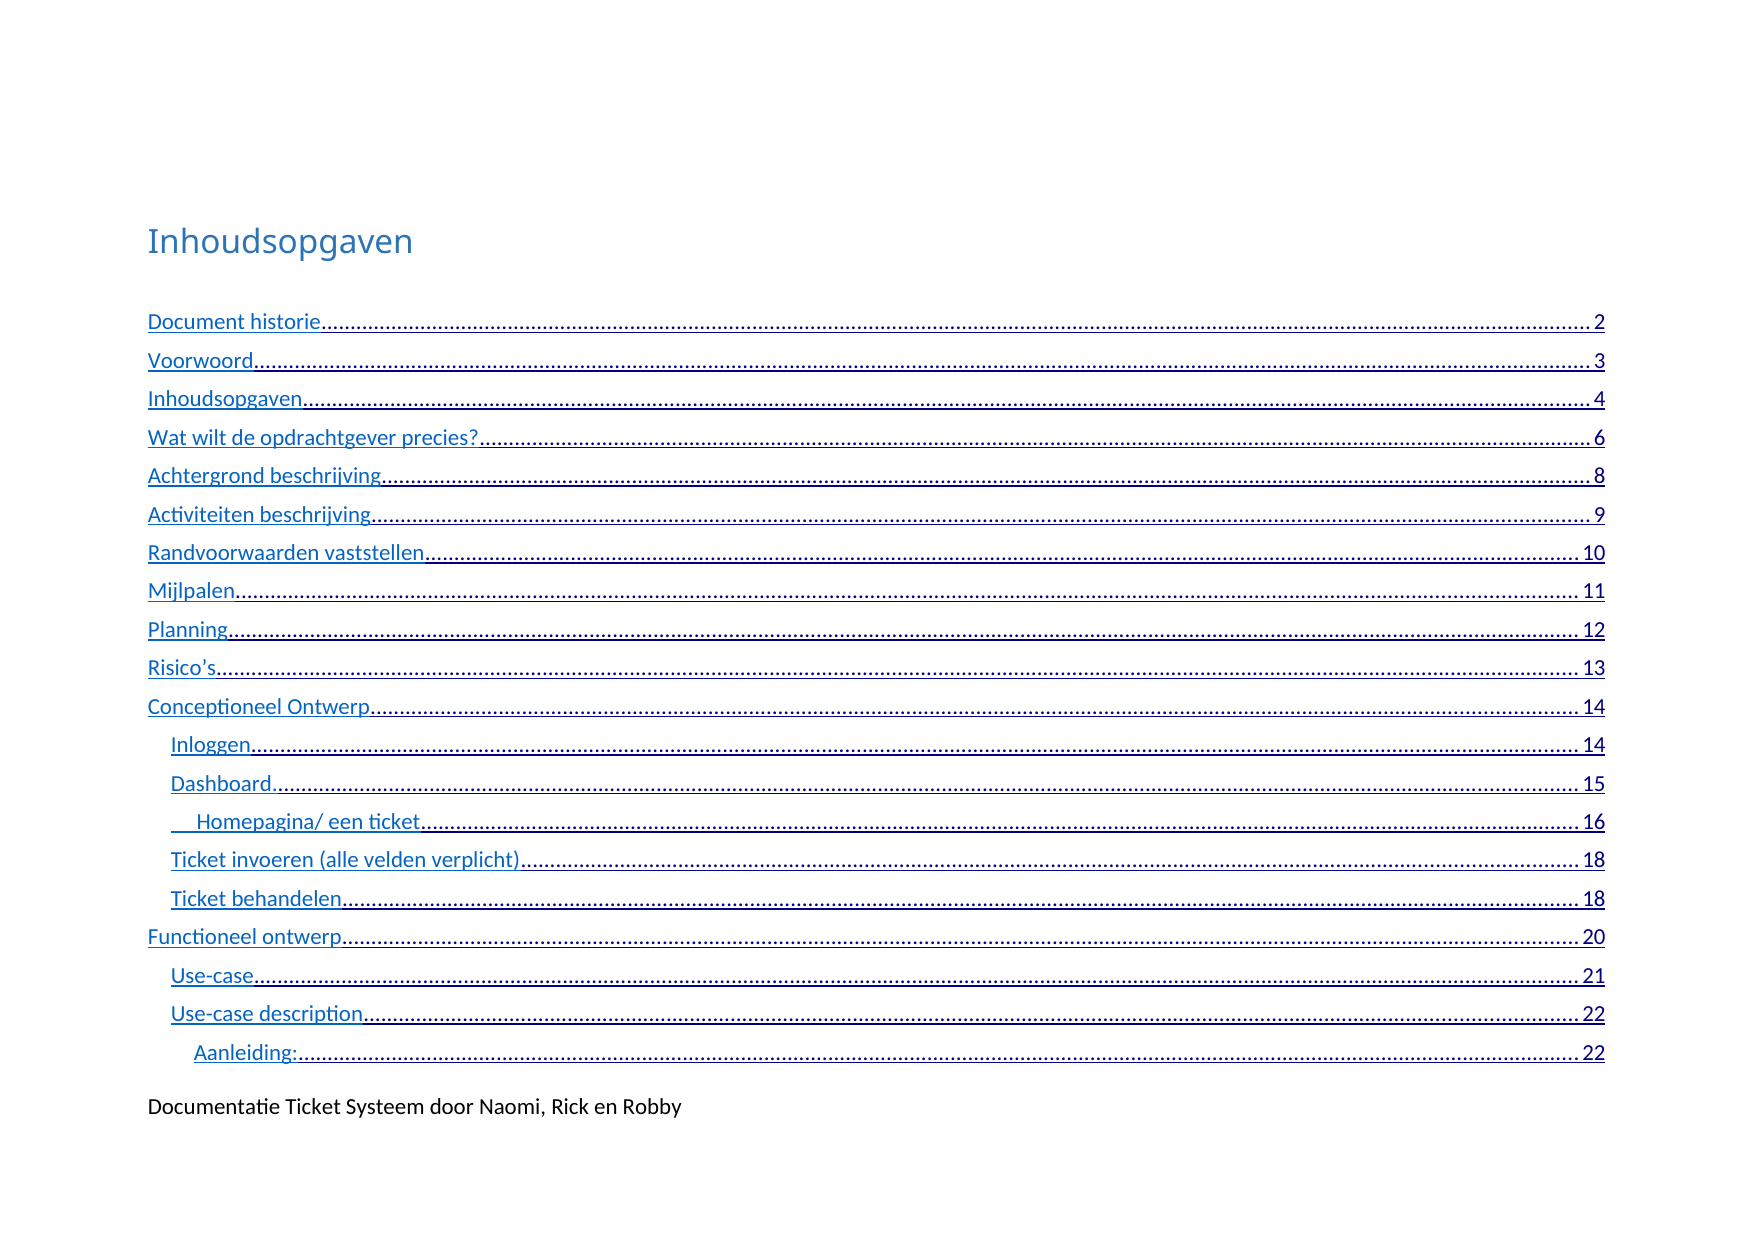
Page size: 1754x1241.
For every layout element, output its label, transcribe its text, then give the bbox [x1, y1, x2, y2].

text Aanleiding: 22 [193, 1038, 1606, 1066]
text Functioneel ontwerp 20 [148, 922, 1606, 951]
text Mijlpalen 11 [148, 577, 1606, 604]
text Activiteiten beschrijving 9 [148, 500, 1606, 528]
text Planning 12 [148, 615, 1606, 643]
text Use-case 21 [171, 961, 1606, 989]
text Conceptioneel Ontwerp 14 [148, 692, 1606, 720]
subtitle Inhoudsopgaven [148, 217, 1606, 263]
text Inloggen 14 [171, 730, 1606, 758]
text Randvoorwaarden vaststellen 10 [148, 538, 1606, 566]
text Voorwoord 3 [148, 346, 1606, 374]
text Achtergrond beschrijving 8 [148, 461, 1606, 489]
text Use-case description 22 [171, 999, 1606, 1027]
text Risico’s 13 [148, 653, 1606, 681]
text Dashboard. 15 [171, 769, 1606, 797]
text Ticket invoeren (alle velden verplicht) 18 [171, 846, 1606, 874]
text Ticket behandelen 18 [171, 884, 1606, 912]
text Inhoudsopgaven 4 [148, 384, 1606, 412]
text Wat wilt de opdrachtgever precies? 6 [148, 423, 1606, 451]
text Document historie 2 [148, 307, 1606, 336]
text Homepagina/ een ticket 16 [171, 807, 1606, 835]
